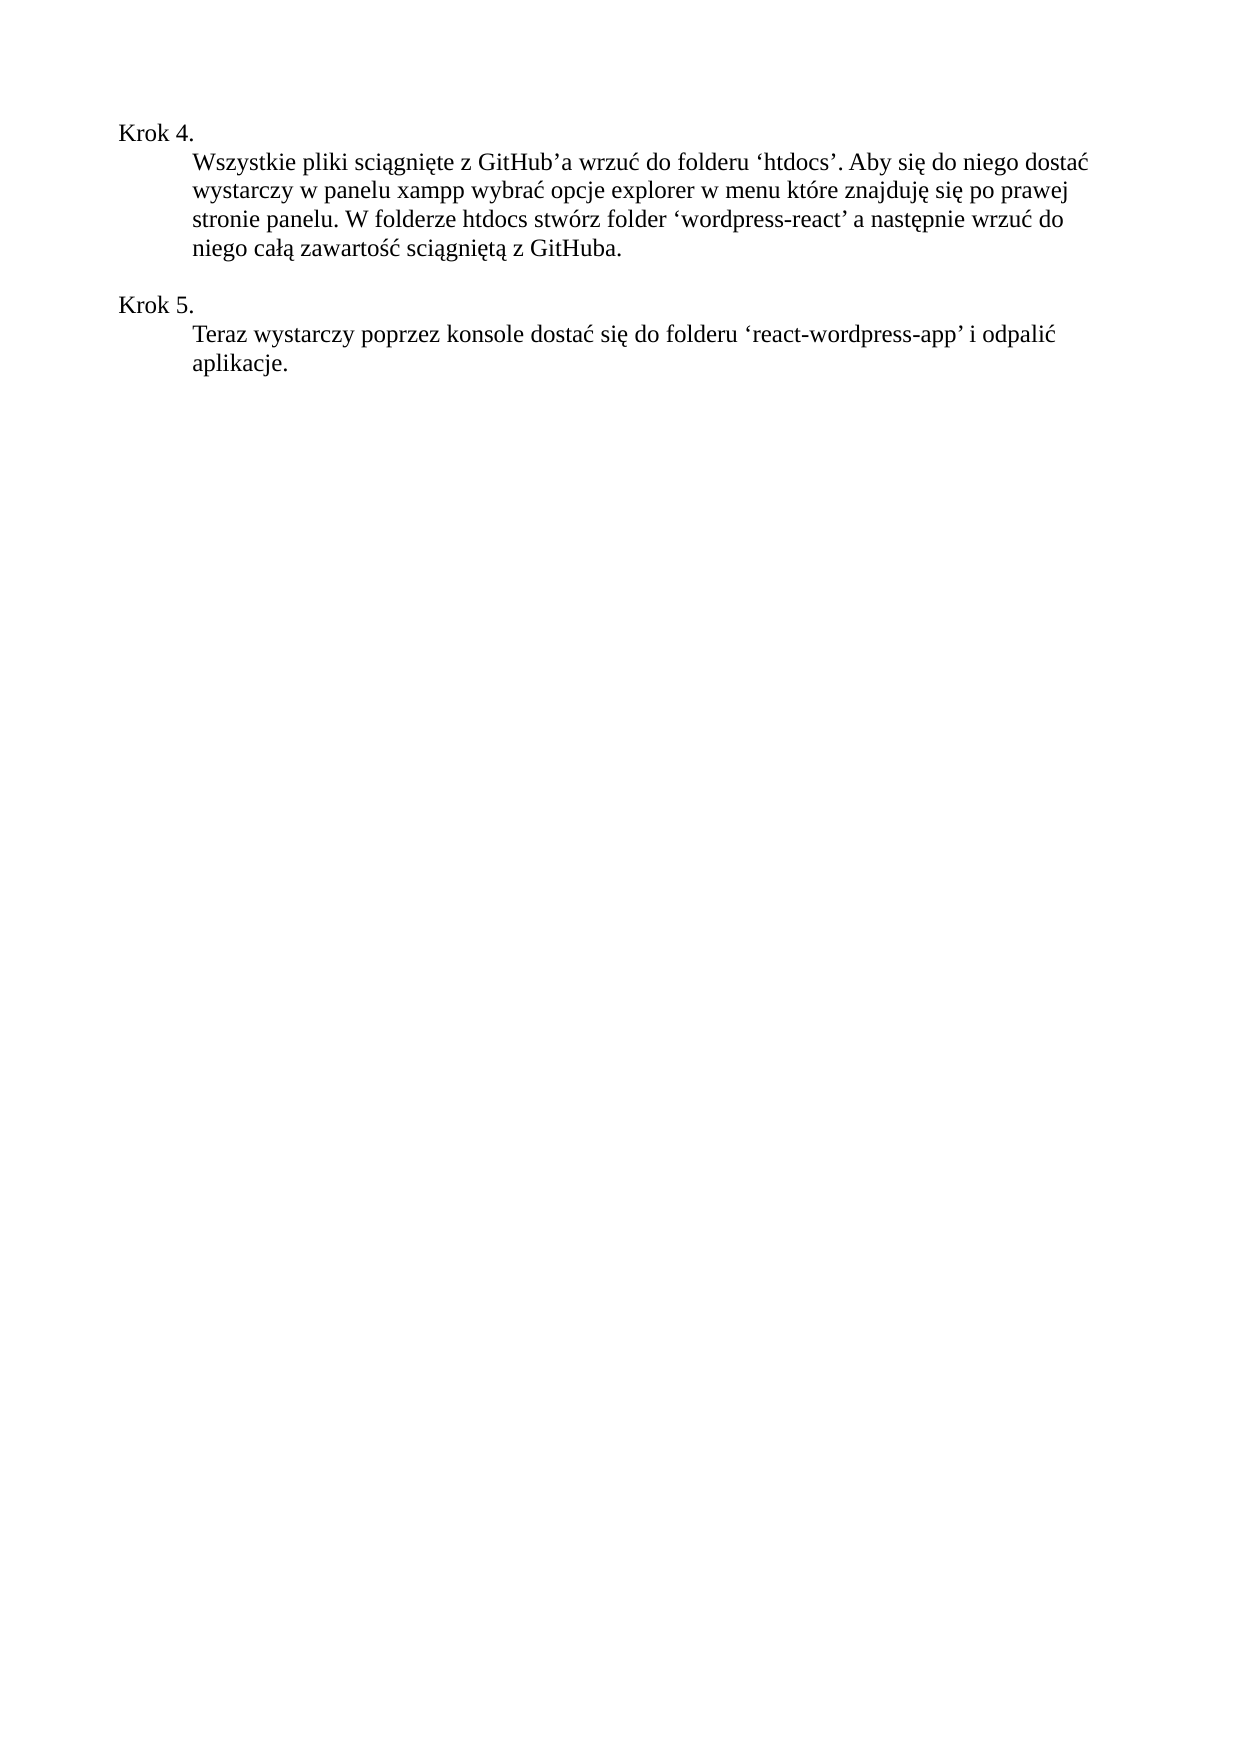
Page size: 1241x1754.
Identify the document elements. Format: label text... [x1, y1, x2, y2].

text Teraz wystarczy poprzez konsole dostać się do folderu ‘react-wordpress-app’ i odpalić aplikacje. [118, 319, 1122, 377]
text Wszystkie pliki sciągnięte z GitHub’a wrzuć do folderu ‘htdocs’. Aby się do niego dostać wystarczy w panelu xampp wybrać opcje explorer w menu które znajduję się po prawej stronie panelu. W folderze htdocs stwórz folder ‘wordpress-react’ a następnie wrzuć do niego całą zawartość sciągniętą z GitHuba. [118, 147, 1122, 262]
text Krok 5. [118, 291, 1122, 319]
text Krok 4. [118, 118, 1122, 147]
